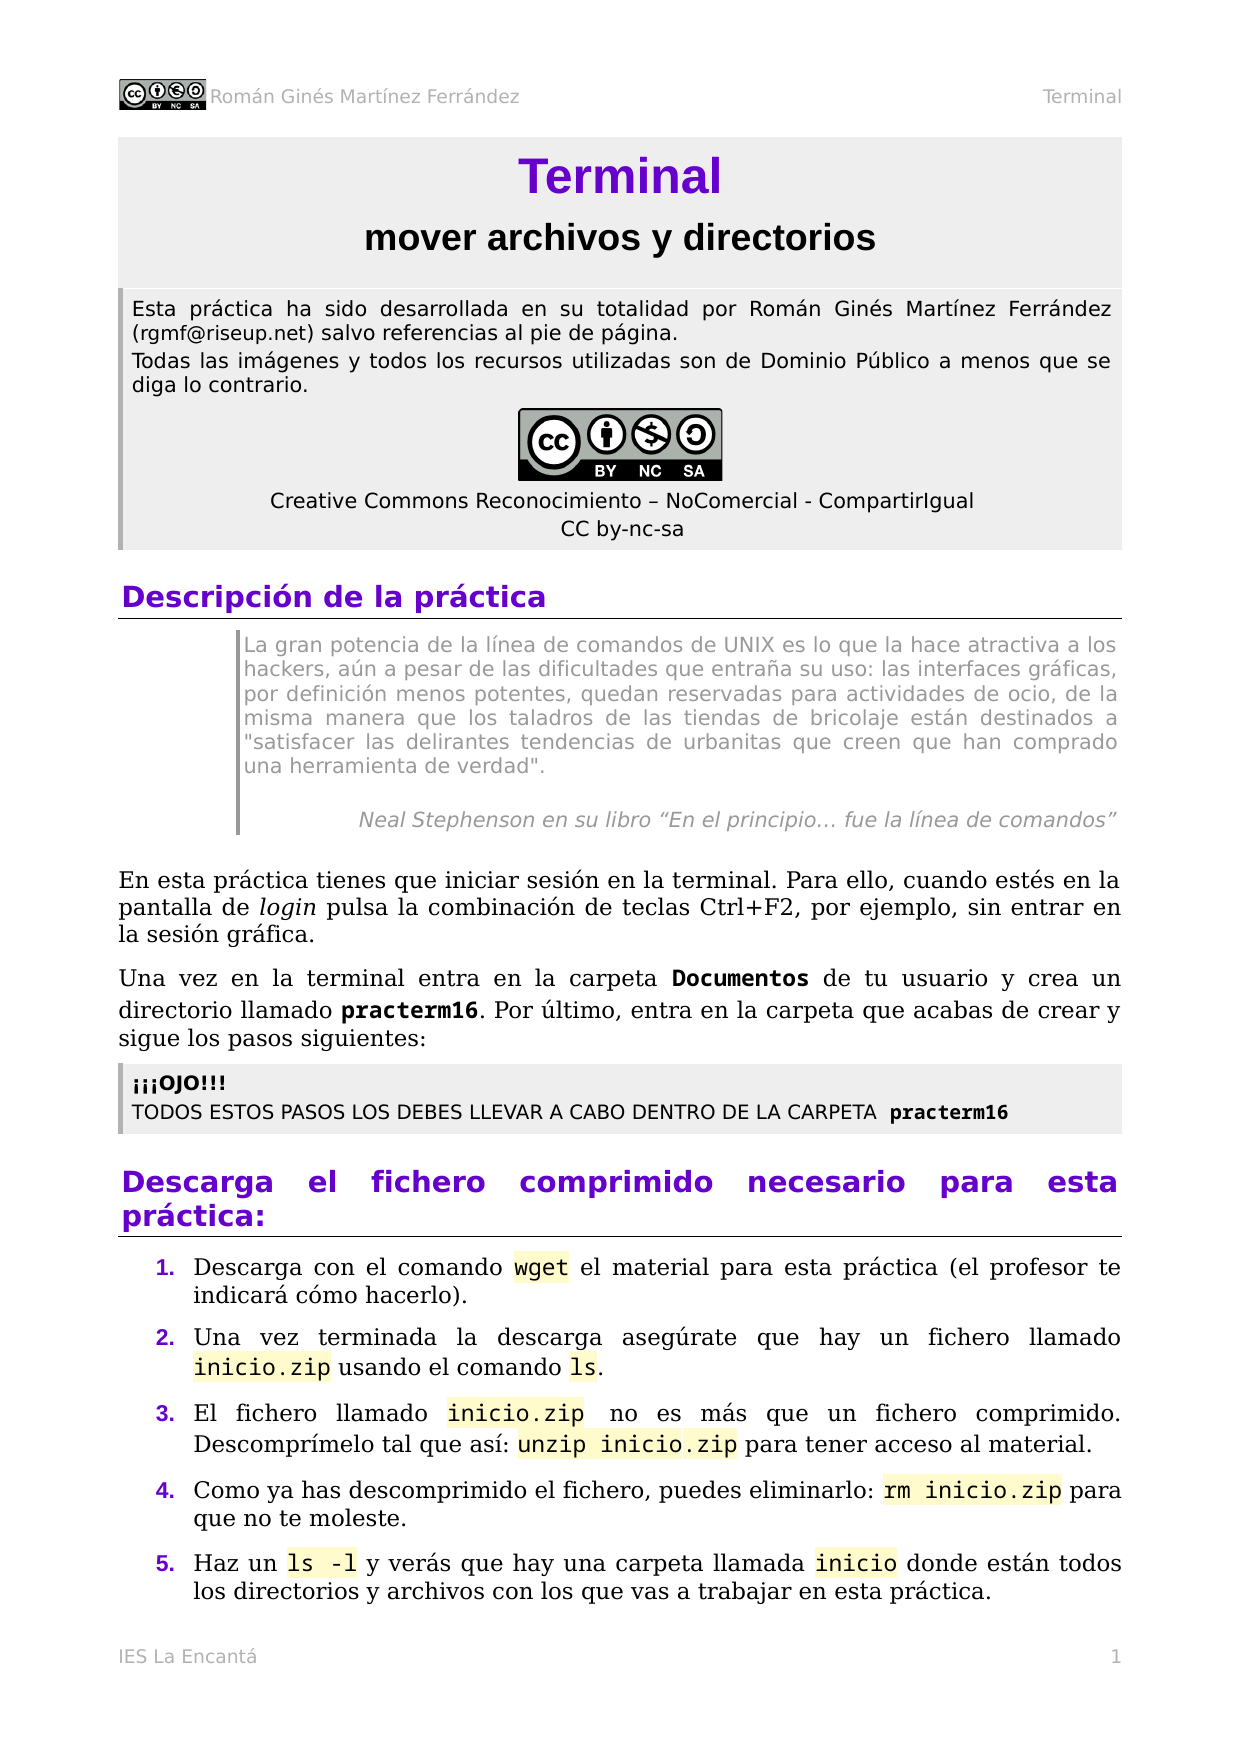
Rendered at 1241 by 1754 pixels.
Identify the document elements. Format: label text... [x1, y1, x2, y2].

text Descarga el fichero comprimido necesario para esta práctica: [118, 1162, 1122, 1236]
list Descarga con el comando wget el material para esta práctica (el profesor te indicará cómo hacerlo). [156, 1251, 1122, 1309]
text Una vez en la terminal entra en la carpeta Documentos de tu usuario y crea un directorio llamado practerm16. Por último, entra en la carpeta que acabas de crear y sigue los pasos siguientes: [118, 962, 1122, 1052]
list Como ya has descomprimido el fichero, puedes eliminarlo: rm inicio.zip para que no te moleste. [156, 1474, 1122, 1532]
text Neal Stephenson en su libro “En el principio… fue la línea de comandos” [240, 805, 1122, 835]
text La gran potencia de la línea de comandos de UNIX es lo que la hace atractiva a los hackers, aún a pesar de las dificultades que entraña su uso: las interfaces gráficas, por definición menos potentes, quedan reservadas para actividades de ocio, de la misma manera que los taladros de las tiendas de bricolaje están destinados a "satisfacer las delirantes tendencias de urbanitas que creen que han comprado una herramienta de verdad". [240, 630, 1122, 779]
subtitle mover archivos y directorios [118, 209, 1122, 264]
text Creative Commons Reconocimiento – NoComercial - CompartirIgual [123, 391, 1122, 508]
text Descripción de la práctica [118, 578, 1122, 618]
list Una vez terminada la descarga asegúrate que hay un fichero llamado inicio.zip usando el comando ls. [156, 1324, 1122, 1382]
list Haz un ls -l y verás que hay una carpeta llamada inicio donde están todos los directorios y archivos con los que vas a trabajar en esta práctica. [156, 1547, 1122, 1604]
picture [119, 79, 207, 110]
title Terminal [118, 138, 1122, 203]
text Esta práctica ha sido desarrollada en su totalidad por Román Ginés Martínez Ferrández (rgmf@riseup.net) salvo referencias al pie de página. [123, 289, 1122, 340]
text Todas las imágenes y todos los recursos utilizadas son de Dominio Público a menos que se diga lo contrario. [123, 340, 1122, 391]
text ¡¡¡OJO!!! [123, 1064, 1122, 1089]
picture [518, 408, 723, 481]
text CC by-nc-sa [123, 508, 1122, 550]
text TODOS ESTOS PASOS LOS DEBES LLEVAR A CABO DENTRO DE LA CARPETA practerm16 [123, 1089, 1122, 1134]
list El fichero llamado inicio.zip no es más que un fichero comprimido. Descomprímelo tal que así: unzip inicio.zip para tener acceso al material. [156, 1397, 1122, 1459]
text En esta práctica tienes que iniciar sesión en la terminal. Para ello, cuando estés en la pantalla de login pulsa la combinación de teclas Ctrl+F2, por ejemplo, sin entrar en la sesión gráfica. [118, 868, 1122, 948]
